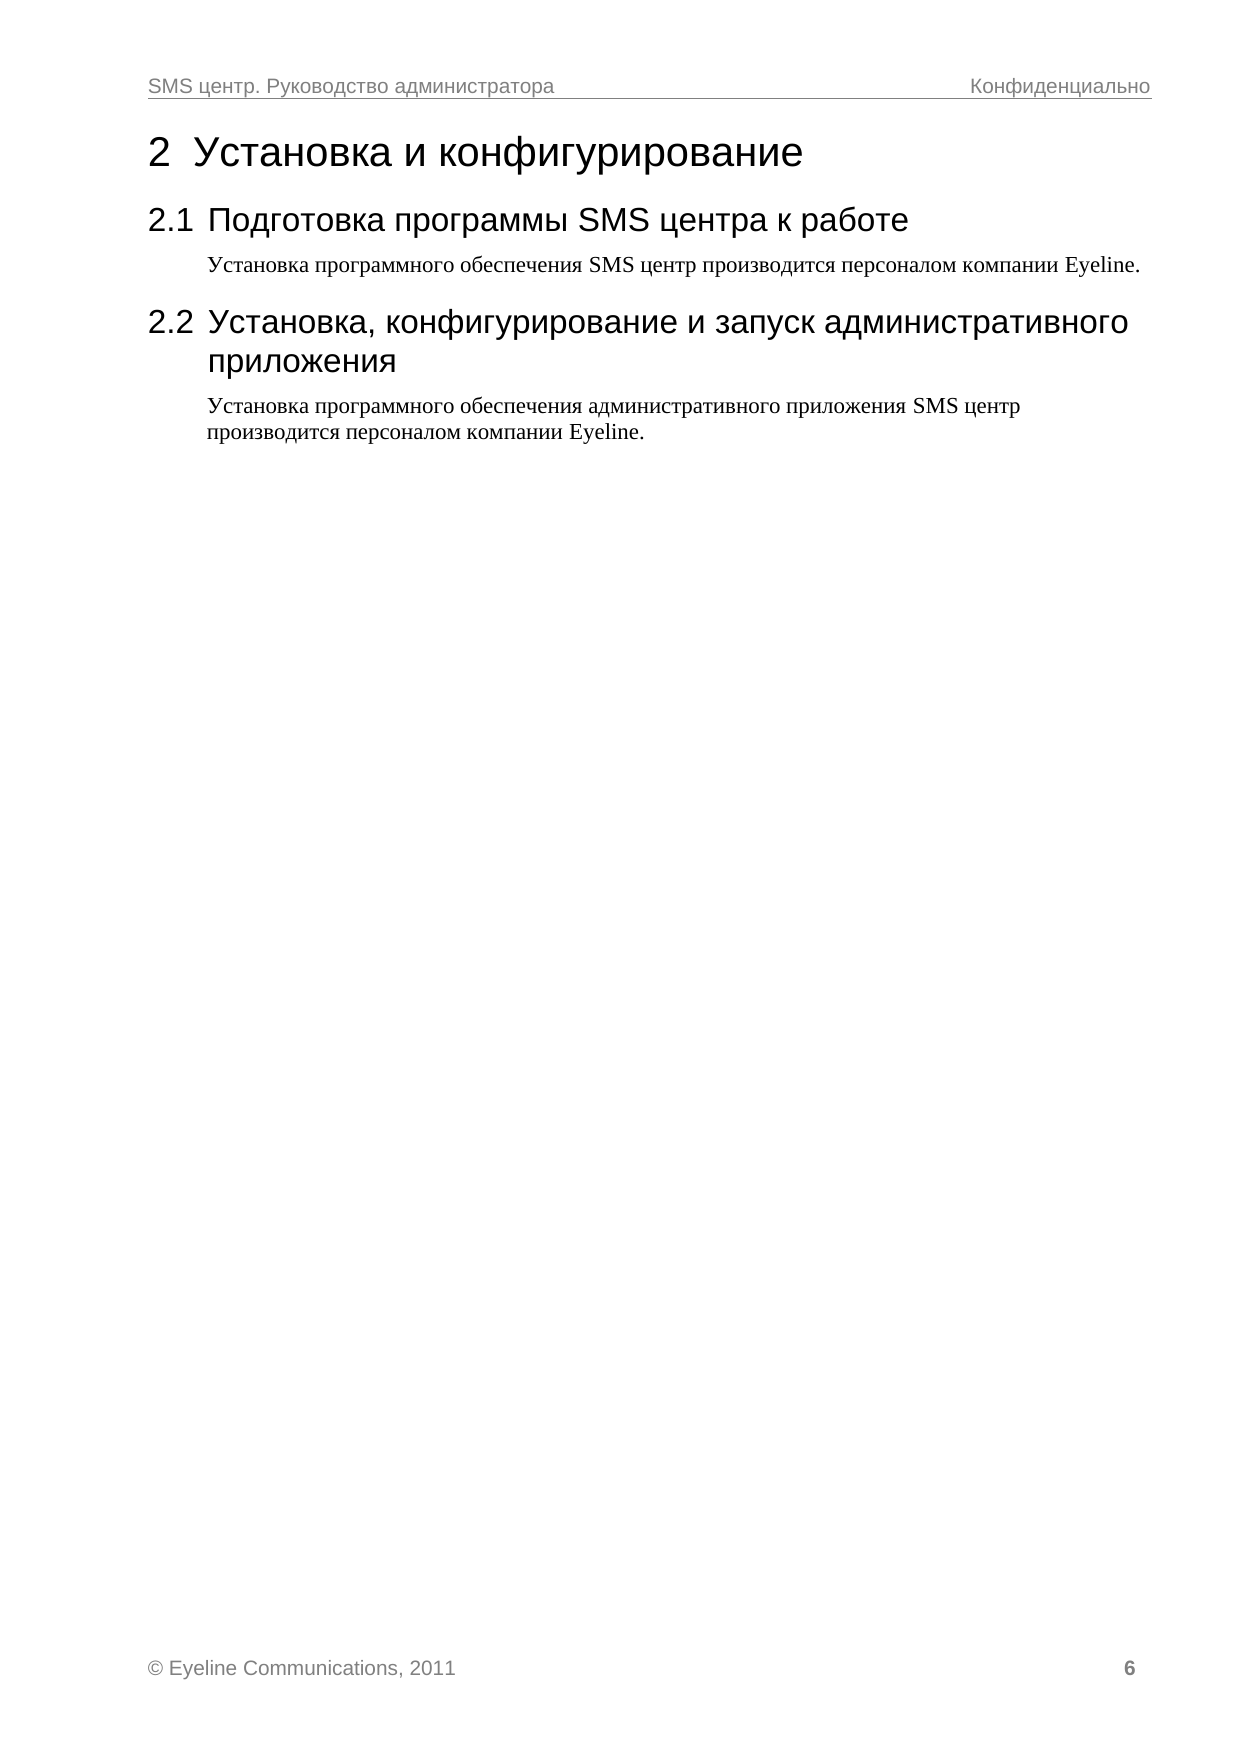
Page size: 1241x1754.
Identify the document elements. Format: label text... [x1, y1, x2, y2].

subtitle Установка, конфигурирование и запуск административного приложения [148, 302, 1152, 379]
subtitle Установка и конфигурирование [148, 127, 1152, 175]
text Установка программного обеспечения SMS центр производится персоналом компании Eyeline. [207, 251, 1152, 277]
subtitle Подготовка программы SMS центра к работе [148, 200, 1152, 239]
text Установка программного обеспечения административного приложения SMS центр производится персоналом компании Eyeline. [207, 392, 1152, 444]
